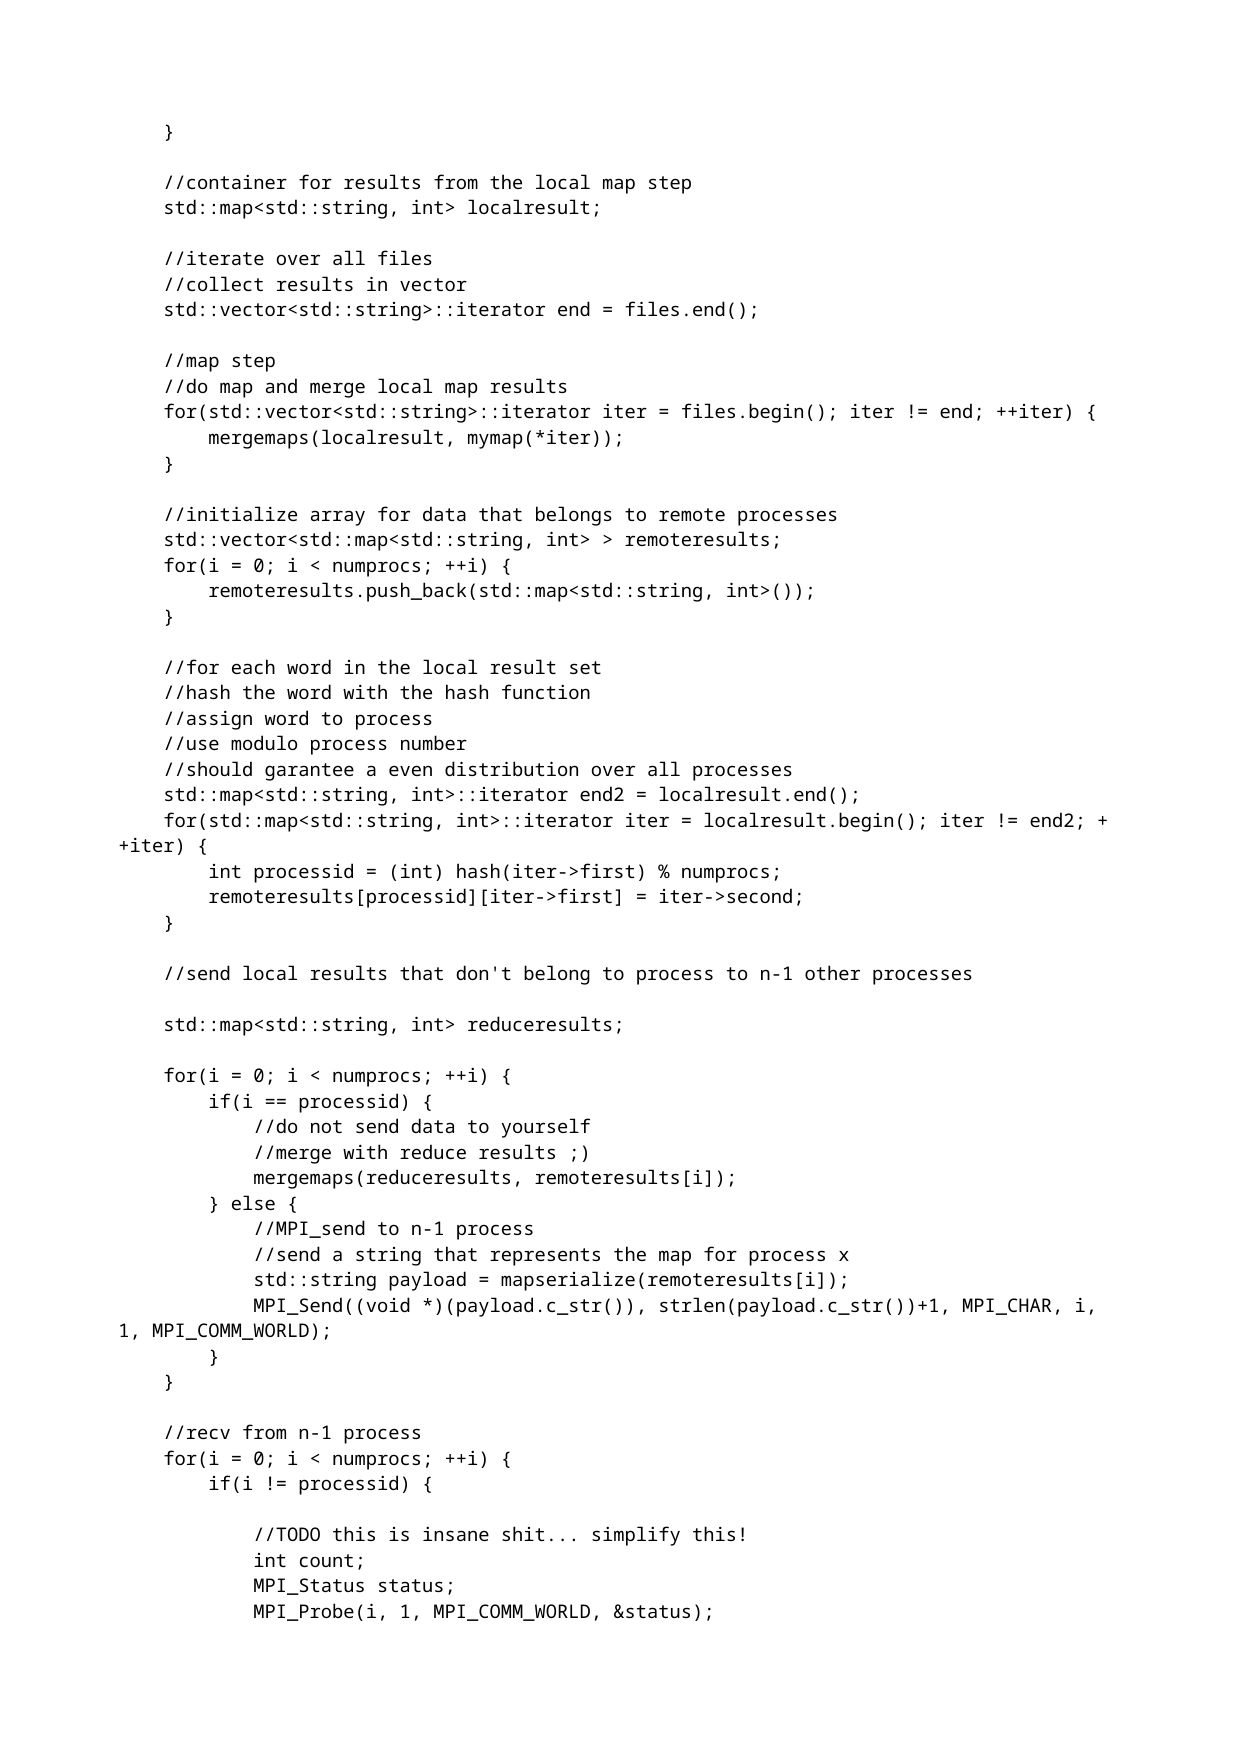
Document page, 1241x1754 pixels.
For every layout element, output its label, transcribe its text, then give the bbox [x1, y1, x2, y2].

text //merge with reduce results ;) [118, 1139, 1122, 1164]
text mergemaps(reduceresults, remoteresults[i]); [118, 1164, 1122, 1190]
text //TODO this is insane shit... simplify this! [118, 1522, 1122, 1547]
text //do not send data to yourself [118, 1113, 1122, 1139]
text //map step [118, 348, 1122, 373]
text //initialize array for data that belongs to remote processes [118, 501, 1122, 526]
text remoteresults.push_back(std::map<std::string, int>()); [118, 577, 1122, 603]
text for(std::vector<std::string>::iterator iter = files.begin(); iter != end; ++iter) { [118, 399, 1122, 424]
text //collect results in vector [118, 271, 1122, 297]
text } [118, 1343, 1122, 1369]
text } [118, 450, 1122, 475]
text //iterate over all files [118, 246, 1122, 271]
text MPI_Status status; [118, 1573, 1122, 1598]
text std::vector<std::map<std::string, int> > remoteresults; [118, 526, 1122, 552]
text std::map<std::string, int> localresult; [118, 195, 1122, 220]
text //do map and merge local map results [118, 373, 1122, 399]
text for(i = 0; i < numprocs; ++i) { [118, 1062, 1122, 1088]
text for(i = 0; i < numprocs; ++i) { [118, 1445, 1122, 1471]
text std::map<std::string, int>::iterator end2 = localresult.end(); [118, 782, 1122, 807]
text //send local results that don't belong to process to n-1 other processes [118, 960, 1122, 986]
text MPI_Probe(i, 1, MPI_COMM_WORLD, &status); [118, 1598, 1122, 1624]
text } [118, 118, 1122, 144]
text std::vector<std::string>::iterator end = files.end(); [118, 297, 1122, 322]
text MPI_Send((void *)(payload.c_str()), strlen(payload.c_str())+1, MPI_CHAR, i, 1, MPI_COMM_WORLD); [118, 1292, 1122, 1343]
text //send a string that represents the map for process x [118, 1241, 1122, 1267]
text if(i == processid) { [118, 1088, 1122, 1113]
text //hash the word with the hash function [118, 679, 1122, 705]
text std::string payload = mapserialize(remoteresults[i]); [118, 1267, 1122, 1292]
text } [118, 603, 1122, 628]
text for(i = 0; i < numprocs; ++i) { [118, 552, 1122, 577]
text //MPI_send to n-1 process [118, 1216, 1122, 1241]
text //for each word in the local result set [118, 654, 1122, 679]
text } [118, 909, 1122, 935]
text //assign word to process [118, 705, 1122, 731]
text //should garantee a even distribution over all processes [118, 756, 1122, 782]
text int count; [118, 1547, 1122, 1573]
text std::map<std::string, int> reduceresults; [118, 1011, 1122, 1037]
text for(std::map<std::string, int>::iterator iter = localresult.begin(); iter != end2; ++iter) { [118, 807, 1122, 858]
text //recv from n-1 process [118, 1420, 1122, 1445]
text remoteresults[processid][iter->first] = iter->second; [118, 884, 1122, 909]
text //use modulo process number [118, 731, 1122, 756]
text } else { [118, 1190, 1122, 1216]
text mergemaps(localresult, mymap(*iter)); [118, 424, 1122, 450]
text int processid = (int) hash(iter->first) % numprocs; [118, 858, 1122, 884]
text //container for results from the local map step [118, 169, 1122, 195]
text } [118, 1369, 1122, 1394]
text if(i != processid) { [118, 1471, 1122, 1496]
